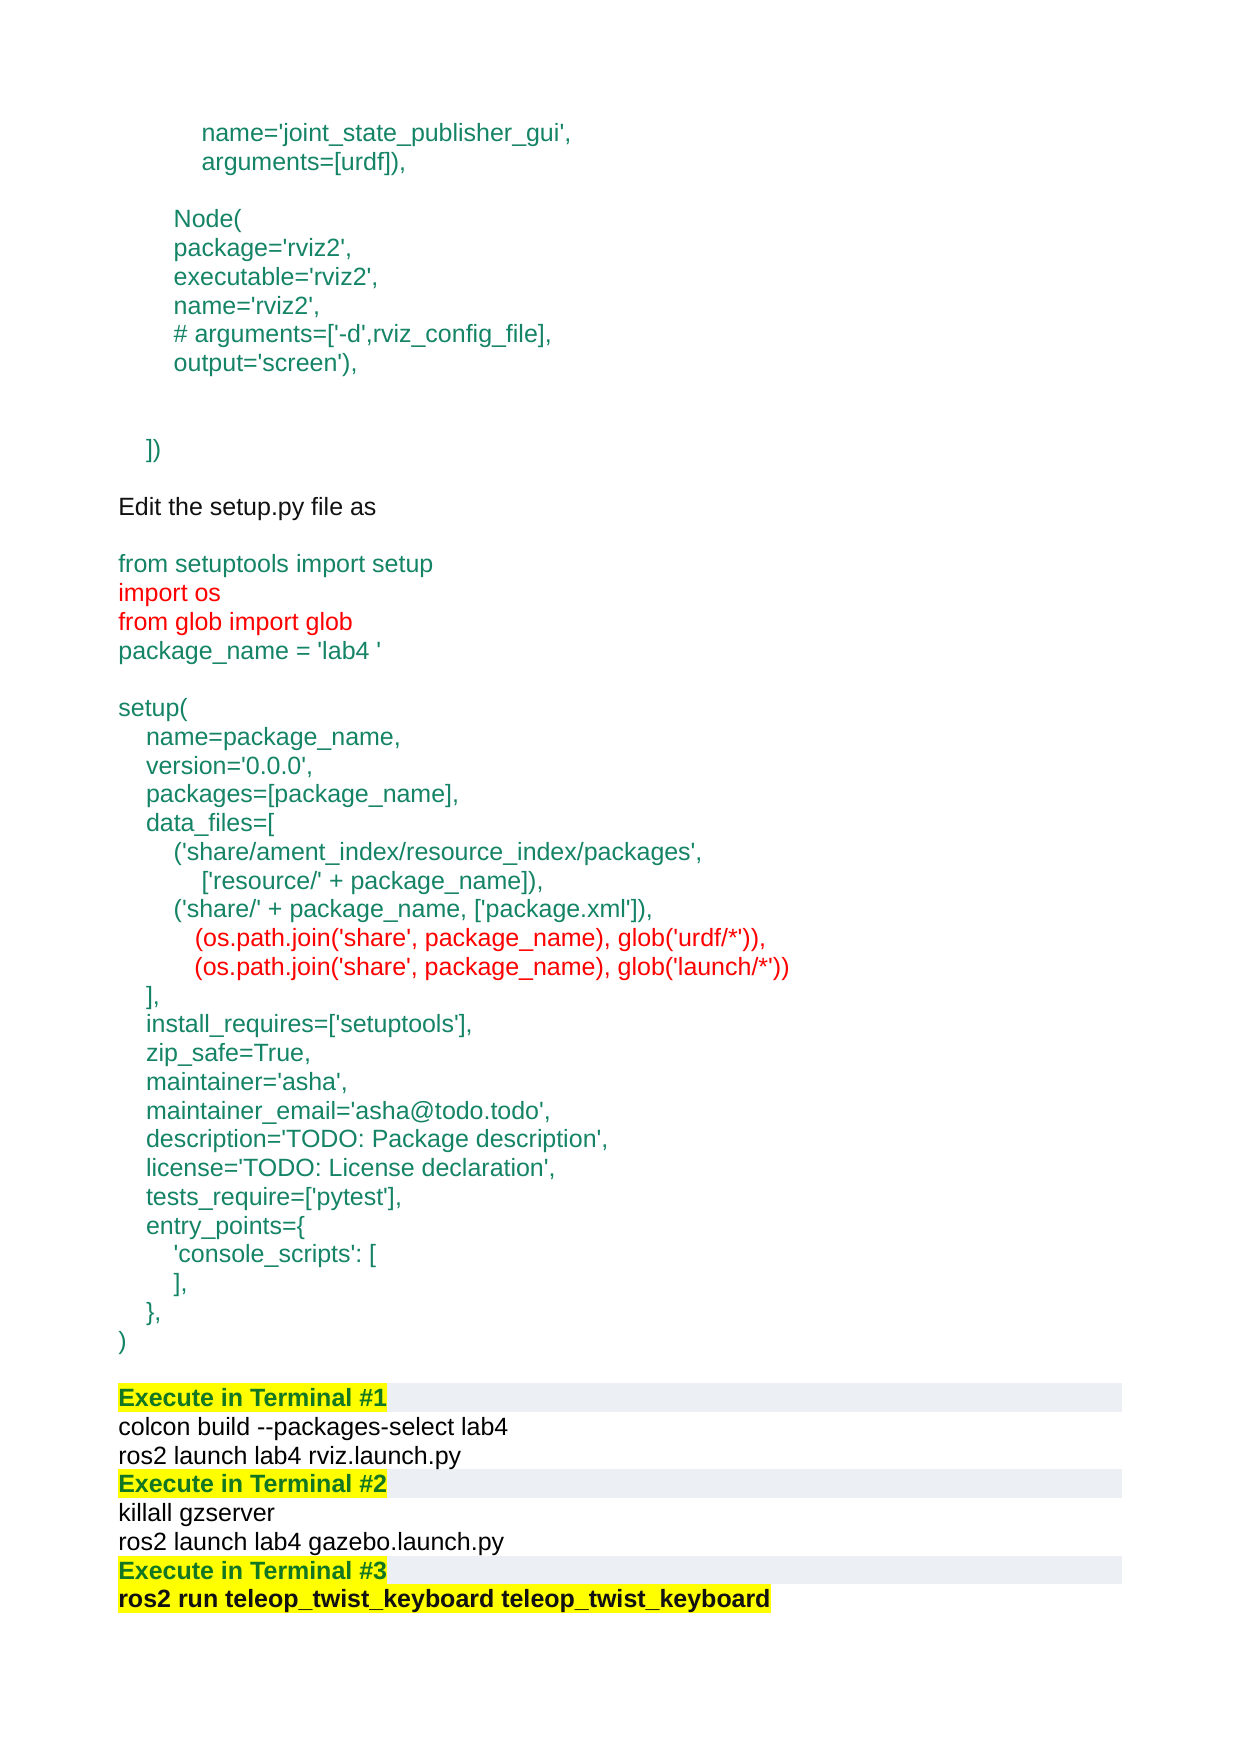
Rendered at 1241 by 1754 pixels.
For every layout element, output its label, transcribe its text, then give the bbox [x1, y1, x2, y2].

text output='screen'), [118, 348, 1122, 377]
text entry_points={ [118, 1211, 1122, 1239]
text 'console_scripts': [ [118, 1239, 1122, 1268]
text (os.path.join('share', package_name), glob('launch/*')) [118, 952, 1122, 981]
text name='joint_state_publisher_gui', [118, 118, 1122, 147]
text executable='rviz2', [118, 262, 1122, 291]
text Execute in Terminal #3 [118, 1556, 1122, 1584]
text (os.path.join('share', package_name), glob('urdf/*')), [118, 923, 1122, 952]
text ) [118, 1326, 1122, 1354]
text maintainer='asha', [118, 1067, 1122, 1096]
text setup( [118, 693, 1122, 722]
text Execute in Terminal #2 [118, 1469, 1122, 1498]
text maintainer_email='asha@todo.todo', [118, 1096, 1122, 1124]
text data_files=[ [118, 808, 1122, 837]
text Node( [118, 204, 1122, 233]
text }, [118, 1297, 1122, 1326]
text Edit the setup.py file as [118, 492, 1122, 521]
text ros2 launch lab4 gazebo.launch.py [118, 1527, 1122, 1556]
text zip_safe=True, [118, 1038, 1122, 1067]
text # arguments=['-d',rviz_config_file], [118, 319, 1122, 348]
text package_name = 'lab4 ' [118, 636, 1122, 664]
text ros2 run teleop_twist_keyboard teleop_twist_keyboard [118, 1584, 1122, 1613]
text package='rviz2', [118, 233, 1122, 262]
text name='rviz2', [118, 291, 1122, 319]
text ], [118, 981, 1122, 1009]
text tests_require=['pytest'], [118, 1182, 1122, 1211]
text name=package_name, [118, 722, 1122, 751]
text from glob import glob [118, 607, 1122, 636]
text from setuptools import setup [118, 549, 1122, 578]
text ('share/ament_index/resource_index/packages', [118, 837, 1122, 866]
text colcon build --packages-select lab4 [118, 1412, 1122, 1441]
text install_requires=['setuptools'], [118, 1009, 1122, 1038]
text arguments=[urdf]), [118, 147, 1122, 176]
text description='TODO: Package description', [118, 1124, 1122, 1153]
text version='0.0.0', [118, 751, 1122, 779]
text import os [118, 578, 1122, 607]
text ]) [118, 434, 1122, 463]
text packages=[package_name], [118, 779, 1122, 808]
text killall gzserver [118, 1498, 1122, 1527]
text Execute in Terminal #1 [118, 1383, 1122, 1412]
text ['resource/' + package_name]), [118, 866, 1122, 894]
text ros2 launch lab4 rviz.launch.py [118, 1441, 1122, 1469]
text license='TODO: License declaration', [118, 1153, 1122, 1182]
text ('share/' + package_name, ['package.xml']), [118, 894, 1122, 923]
text ], [118, 1268, 1122, 1297]
